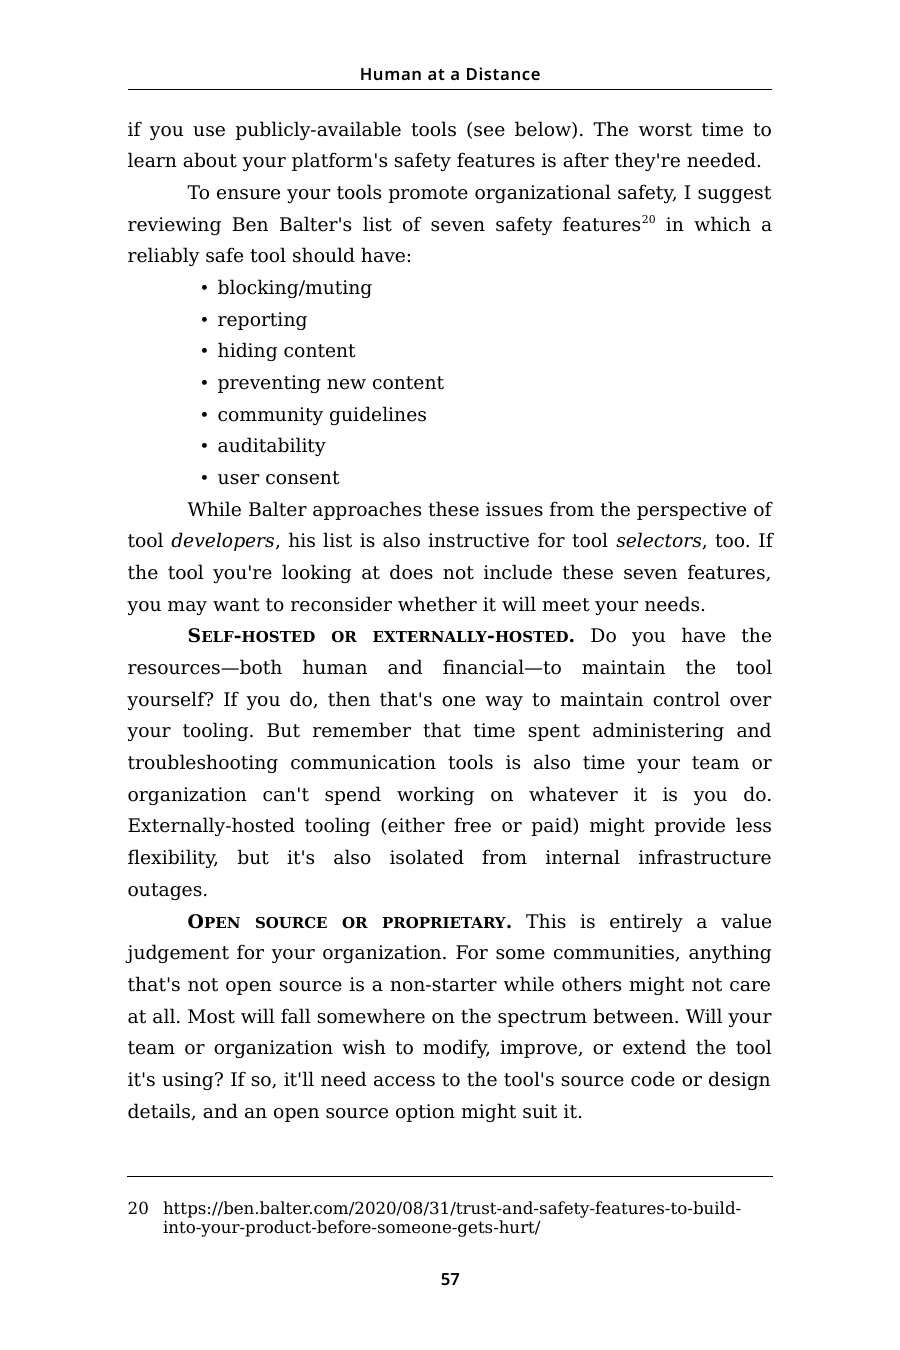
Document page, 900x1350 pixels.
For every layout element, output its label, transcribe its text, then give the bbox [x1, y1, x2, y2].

list preventing new content [201, 372, 772, 394]
list hiding content [201, 340, 772, 362]
text if you use publicly-available tools (see below). The worst time to learn about your platform's safety features is after they're needed. [127, 118, 772, 172]
list blocking/muting [201, 277, 772, 299]
text Open source or proprietary. This is entirely a value judgement for your organization. For some communities, anything that's not open source is a non-starter while others might not care at all. Most will fall somewhere on the spectrum between. Will your team or organization wish to modify, improve, or extend the tool it's using? If so, it'll need access to the tool's source code or design details, and an open source option might suit it. [127, 910, 772, 1122]
text While Balter approaches these issues from the perspective of tool developers, his list is also instructive for tool selectors, too. If the tool you're looking at does not include these seven features, you may want to reconsider whether it will meet your needs. [127, 498, 772, 615]
list community guidelines [201, 403, 772, 425]
list user consent [201, 467, 772, 489]
text Self-hosted or externally-hosted. Do you have the resources—both human and financial—to maintain the tool yourself? If you do, then that's one way to maintain control over your tooling. But remember that time spent administering and troubleshooting communication tools is also time your team or organization can't spend working on whatever it is you do. Externally-hosted tooling (either free or paid) might provide less flexibility, but it's also isolated from internal infrastructure outages. [127, 625, 772, 901]
text https://ben.balter.com/2020/08/31/trust-and-safety-features-to-build-into-your-product-before-someone-gets-hurt/ [127, 1198, 772, 1237]
list auditability [201, 435, 772, 457]
text To ensure your tools promote organizational safety, I suggest reviewing Ben Balter's list of seven safety features in which a reliably safe tool should have: [127, 182, 772, 267]
list reporting [201, 308, 772, 330]
